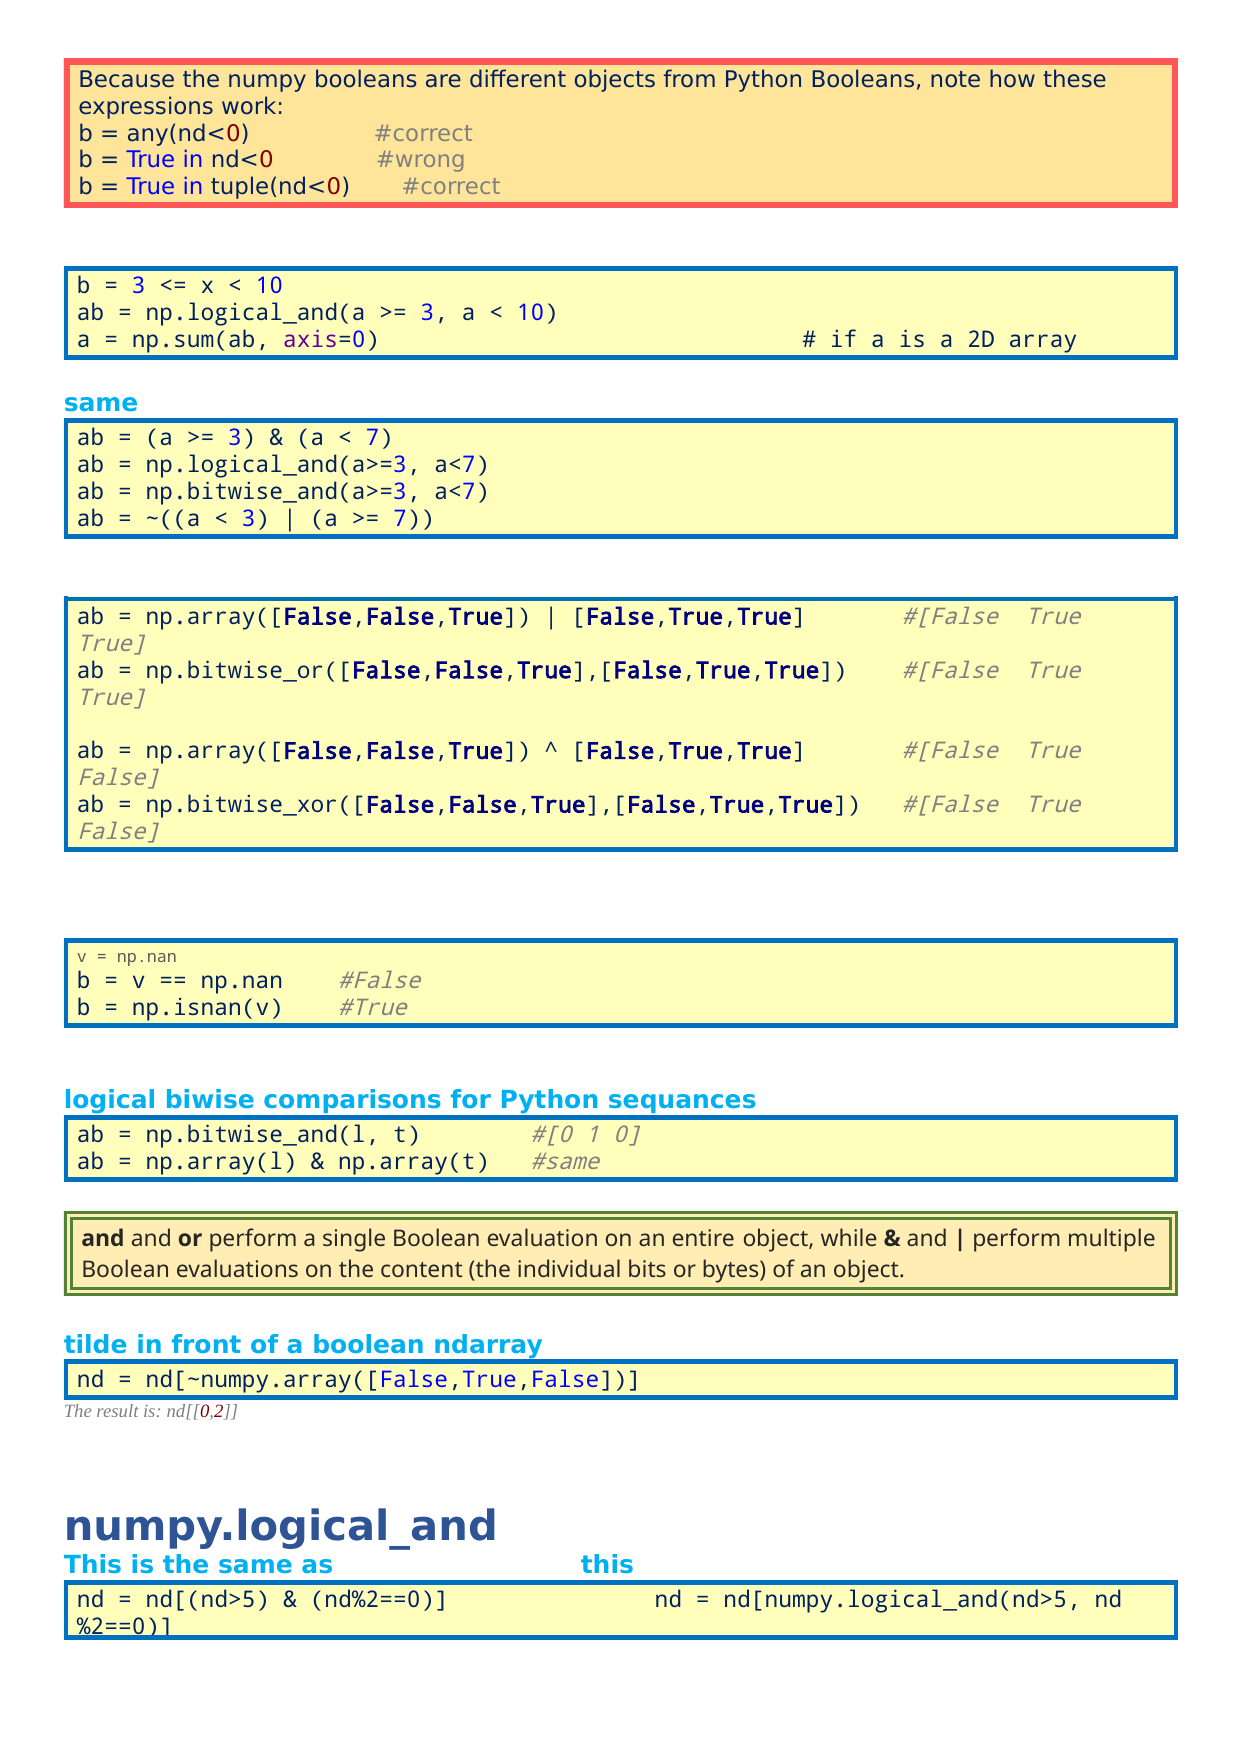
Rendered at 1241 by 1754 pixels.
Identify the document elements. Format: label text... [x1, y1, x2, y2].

title This is the same as this [63, 1551, 1178, 1580]
text ab = (a >= 3) & (a < 7) ab = np.logical_and(a>=3, a<7) ab = np.bitwise_and(a>=3, a<7) ab = ~((a < 3) | (a >= 7)) [68, 423, 1174, 534]
text ab = np.logical_and(a >= 3, a < 10) [68, 293, 1174, 319]
text and and or perform a single Boolean evaluation on an entire object, while & and | perform multiple Boolean evaluations on the content (the individual bits or bytes) of an object. [67, 1214, 1175, 1293]
text ab = np.array([False,False,True]) | [False,True,True] #[False True True] ab = np.bitwise_or([False,False,True],[False,True,True]) #[False True True] ab = np.array([False,False,True]) ^ [False,True,True] #[False True False] ab = np.bitwise_xor([False,False,True],[False,True,True]) #[False True False] [68, 601, 1174, 847]
text b = True in tuple(nd<0) #correct [70, 165, 1172, 202]
text The result is: nd[[0,2]] [63, 1400, 1178, 1421]
title same [63, 389, 1178, 418]
text a = np.sum(ab, axis=0) # if a is a 2D array [68, 319, 1174, 355]
text b = True in nd<0 #wrong [70, 138, 1172, 165]
text v = np.nan b = v == np.nan #False b = np.isnan(v) #True [68, 943, 1174, 1023]
text ab = np.bitwise_and(l, t) #[0 1 0] ab = np.array(l) & np.array(t) #same [68, 1120, 1174, 1177]
text b = 3 <= x < 10 [68, 271, 1174, 293]
text numpy.logical_and [63, 1502, 1178, 1551]
title tilde in front of a boolean ndarray [63, 1330, 1178, 1359]
text Because the numpy booleans are different objects from Python Booleans, note how these expressions work: [70, 65, 1172, 112]
text nd = nd[(nd>5) & (nd%2==0)] nd = nd[numpy.logical_and(nd>5, nd%2==0)] [68, 1585, 1174, 1635]
text b = any(nd<0) #correct [70, 112, 1172, 138]
title logical biwise comparisons for Python sequances [63, 1086, 1178, 1115]
text nd = nd[~numpy.array([False,True,False])] [68, 1364, 1174, 1395]
